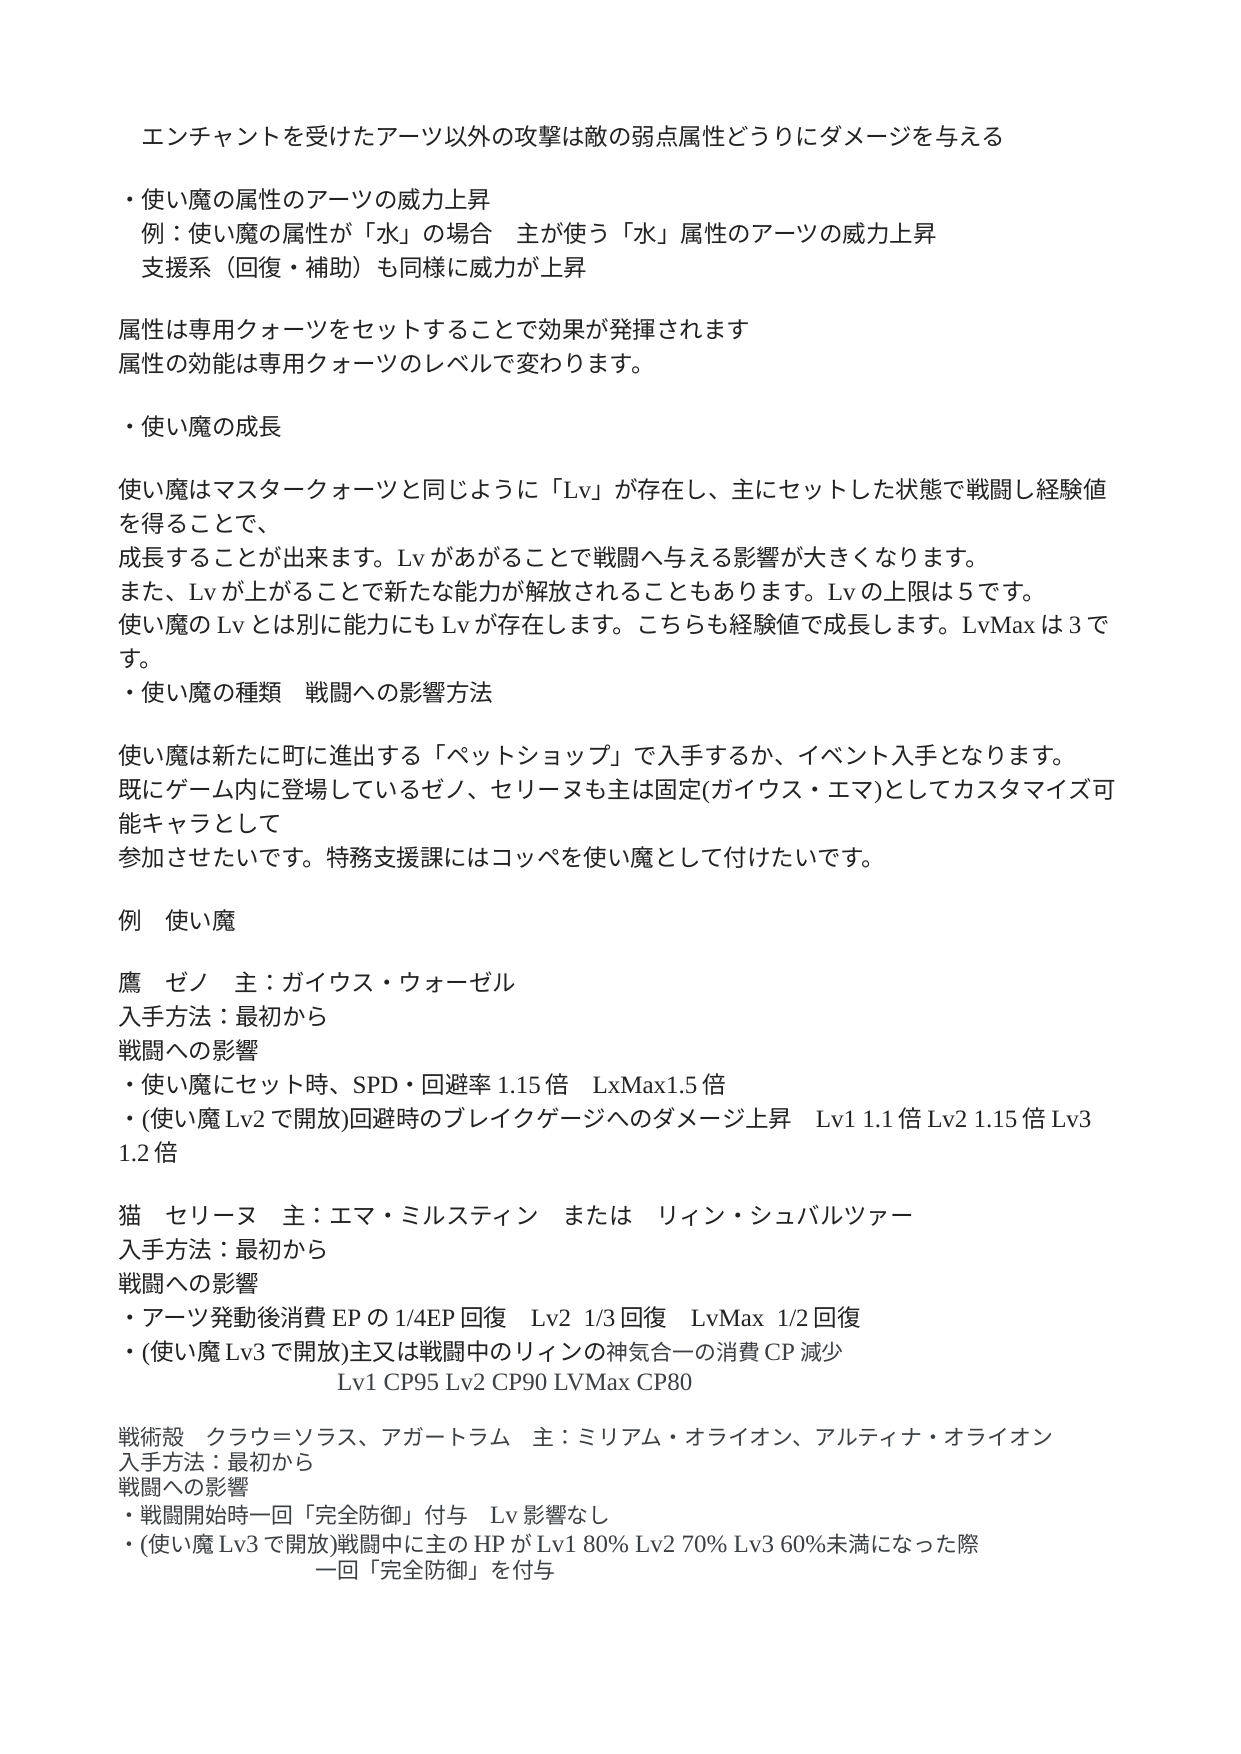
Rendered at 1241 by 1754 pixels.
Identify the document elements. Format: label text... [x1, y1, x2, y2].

text 使い魔はマスタークォーツと同じように「Lv」が存在し、主にセットした状態で戦闘し経験値を得ることで、 [118, 471, 1122, 539]
text 成長することが出来ます。Lvがあがることで戦闘へ与える影響が大きくなります。 [118, 539, 1122, 573]
text 入手方法：最初から [118, 998, 1122, 1032]
text 属性の効能は専用クォーツのレベルで変わります。 [118, 345, 1122, 379]
text 入手方法：最初から [118, 1449, 1122, 1475]
text 一回「完全防御」を付与 [118, 1557, 1122, 1583]
text 入手方法：最初から [118, 1231, 1122, 1265]
text 例 使い魔 [118, 902, 1122, 936]
text ・戦闘開始時一回「完全防御」付与 Lv影響なし [118, 1500, 1122, 1529]
text 戦術殻 クラウ＝ソラス、アガートラム 主：ミリアム・オライオン、アルティナ・オライオン [118, 1424, 1122, 1449]
text 戦闘への影響 [118, 1475, 1122, 1500]
text ・(使い魔Lv2で開放)回避時のブレイクゲージへのダメージ上昇 Lv1 1.1倍 Lv2 1.15倍 Lv3 1.2倍 [118, 1100, 1122, 1168]
text Lv1 CP95 Lv2 CP90 LVMax CP80 [118, 1367, 1122, 1396]
text ・使い魔の属性のアーツの威力上昇 [118, 181, 1122, 215]
text ・(使い魔Lv3で開放)主又は戦闘中のリィンの神気合一の消費CP減少 [118, 1333, 1122, 1367]
text ・使い魔にセット時、SPD・回避率1.15倍 LxMax1.5倍 [118, 1066, 1122, 1100]
text 猫 セリーヌ 主：エマ・ミルスティン または リィン・シュバルツァー [118, 1197, 1122, 1231]
text また、Lvが上がることで新たな能力が解放されることもあります。Lvの上限は５です。 [118, 573, 1122, 607]
text 鷹 ゼノ 主：ガイウス・ウォーゼル [118, 964, 1122, 998]
text エンチャントを受けたアーツ以外の攻撃は敵の弱点属性どうりにダメージを与える [118, 118, 1122, 152]
text ・使い魔の成長 [118, 408, 1122, 442]
text ・アーツ発動後消費EPの1/4EP回復 Lv2 1/3回復 LvMax 1/2回復 [118, 1299, 1122, 1333]
text ・(使い魔Lv3で開放)戦闘中に主のHPがLv1 80% Lv2 70% Lv3 60%未満になった際 [118, 1529, 1122, 1557]
text ・使い魔の種類 戦闘への影響方法 [118, 674, 1122, 708]
text 例：使い魔の属性が「水」の場合 主が使う「水」属性のアーツの威力上昇 [118, 215, 1122, 249]
text 使い魔のLvとは別に能力にもLvが存在します。こちらも経験値で成長します。LvMaxは3です。 [118, 607, 1122, 674]
text 参加させたいです。特務支援課にはコッペを使い魔として付けたいです。 [118, 839, 1122, 873]
text 支援系（回復・補助）も同様に威力が上昇 [118, 249, 1122, 283]
text 属性は専用クォーツをセットすることで効果が発揮されます [118, 311, 1122, 345]
text 戦闘への影響 [118, 1032, 1122, 1066]
text 戦闘への影響 [118, 1265, 1122, 1299]
text 既にゲーム内に登場しているゼノ、セリーヌも主は固定(ガイウス・エマ)としてカスタマイズ可能キャラとして [118, 771, 1122, 839]
text 使い魔は新たに町に進出する「ペットショップ」で入手するか、イベント入手となります。 [118, 737, 1122, 771]
